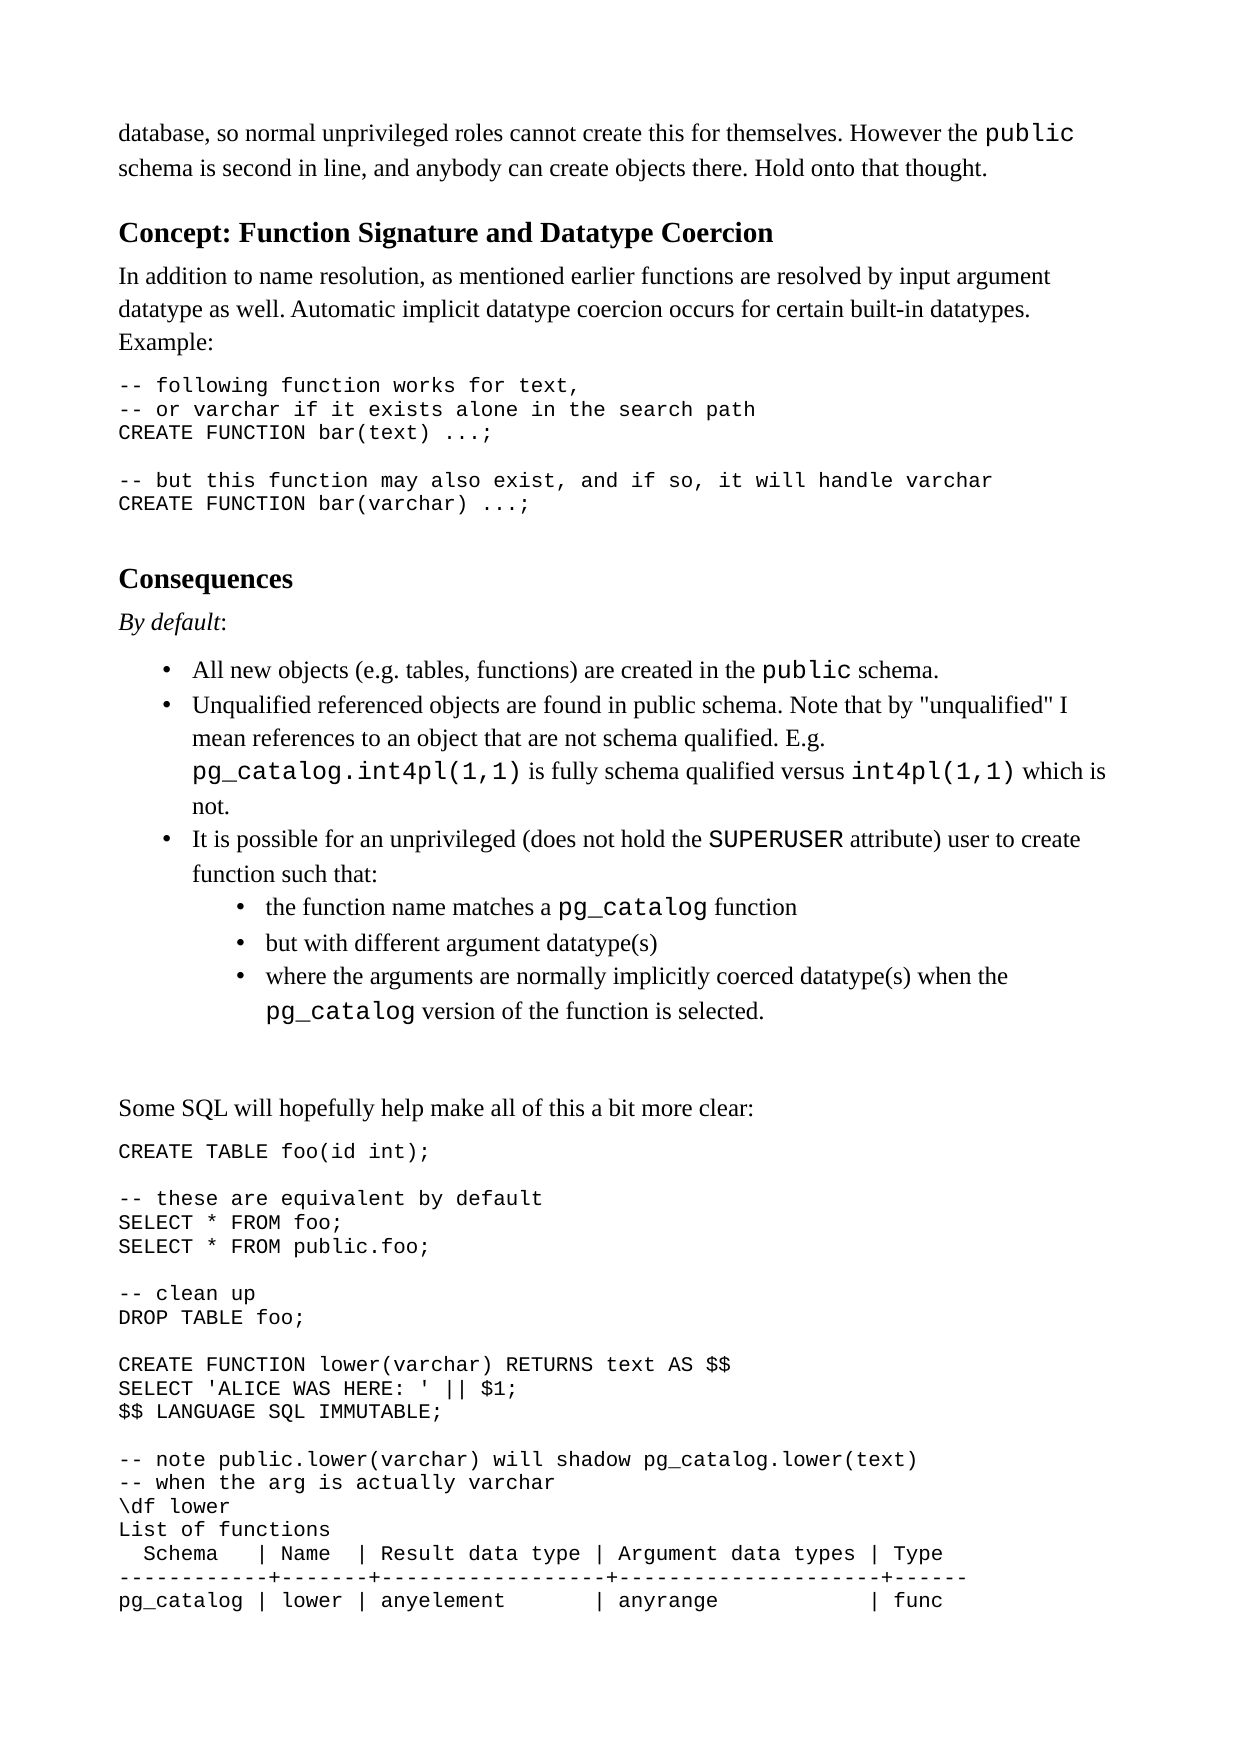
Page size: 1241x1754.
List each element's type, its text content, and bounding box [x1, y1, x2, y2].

list All new objects (e.g. tables, functions) are created in the public schema. [162, 655, 1122, 686]
text -- clean up [118, 1283, 1122, 1307]
text -- when the arg is actually varchar [118, 1472, 1122, 1496]
list where the arguments are normally implicitly coerced datatype(s) when the pg_catalog version of the function is selected. [236, 961, 1122, 1027]
text List of functions [118, 1519, 1122, 1543]
list but with different argument datatype(s) [236, 928, 1122, 957]
text -- note public.lower(varchar) will shadow pg_catalog.lower(text) [118, 1448, 1122, 1472]
text In addition to name resolution, as mentioned earlier functions are resolved by input argument datatype as well. Automatic implicit datatype coercion occurs for certain built-in datatypes. Example: [118, 261, 1122, 356]
text Schema | Name | Result data type | Argument data types | Type [118, 1543, 1122, 1567]
text CREATE TABLE foo(id int); [118, 1141, 1122, 1165]
text SELECT * FROM foo; [118, 1212, 1122, 1236]
text -- but this function may also exist, and if so, it will handle varchar [118, 470, 1122, 493]
text CREATE FUNCTION bar(text) ...; [118, 422, 1122, 446]
text -- or varchar if it exists alone in the search path [118, 399, 1122, 422]
subtitle Concept: Function Signature and Datatype Coercion [118, 215, 1122, 249]
text Some SQL will hopefully help make all of this a bit more clear: [118, 1093, 1122, 1122]
text pg_catalog | lower | anyelement | anyrange | func [118, 1590, 1122, 1614]
text -- these are equivalent by default [118, 1188, 1122, 1212]
text By default: [118, 607, 1122, 636]
text CREATE FUNCTION bar(varchar) ...; [118, 493, 1122, 517]
list Unqualified referenced objects are found in public schema. Note that by "unqualified" I mean references to an object that are not schema qualified. E.g. pg_catalog.int4pl(1,1) is fully schema qualified versus int4pl(1,1) which is not. [162, 690, 1122, 820]
text SELECT 'ALICE WAS HERE: ' || $1; [118, 1378, 1122, 1401]
subtitle Consequences [118, 561, 1122, 594]
text DROP TABLE foo; [118, 1307, 1122, 1330]
text \df lower [118, 1496, 1122, 1519]
text ------------+-------+------------------+---------------------+------ [118, 1567, 1122, 1590]
text $$ LANGUAGE SQL IMMUTABLE; [118, 1401, 1122, 1425]
list the function name matches a pg_catalog function [236, 892, 1122, 923]
text -- following function works for text, [118, 375, 1122, 399]
list It is possible for an unprivileged (does not hold the SUPERUSER attribute) user to create function such that: [162, 824, 1122, 888]
text CREATE FUNCTION lower(varchar) RETURNS text AS $$ [118, 1354, 1122, 1378]
text database, so normal unprivileged roles cannot create this for themselves. However the public schema is second in line, and anybody can create objects there. Hold onto that thought. [118, 118, 1122, 182]
text SELECT * FROM public.foo; [118, 1236, 1122, 1259]
